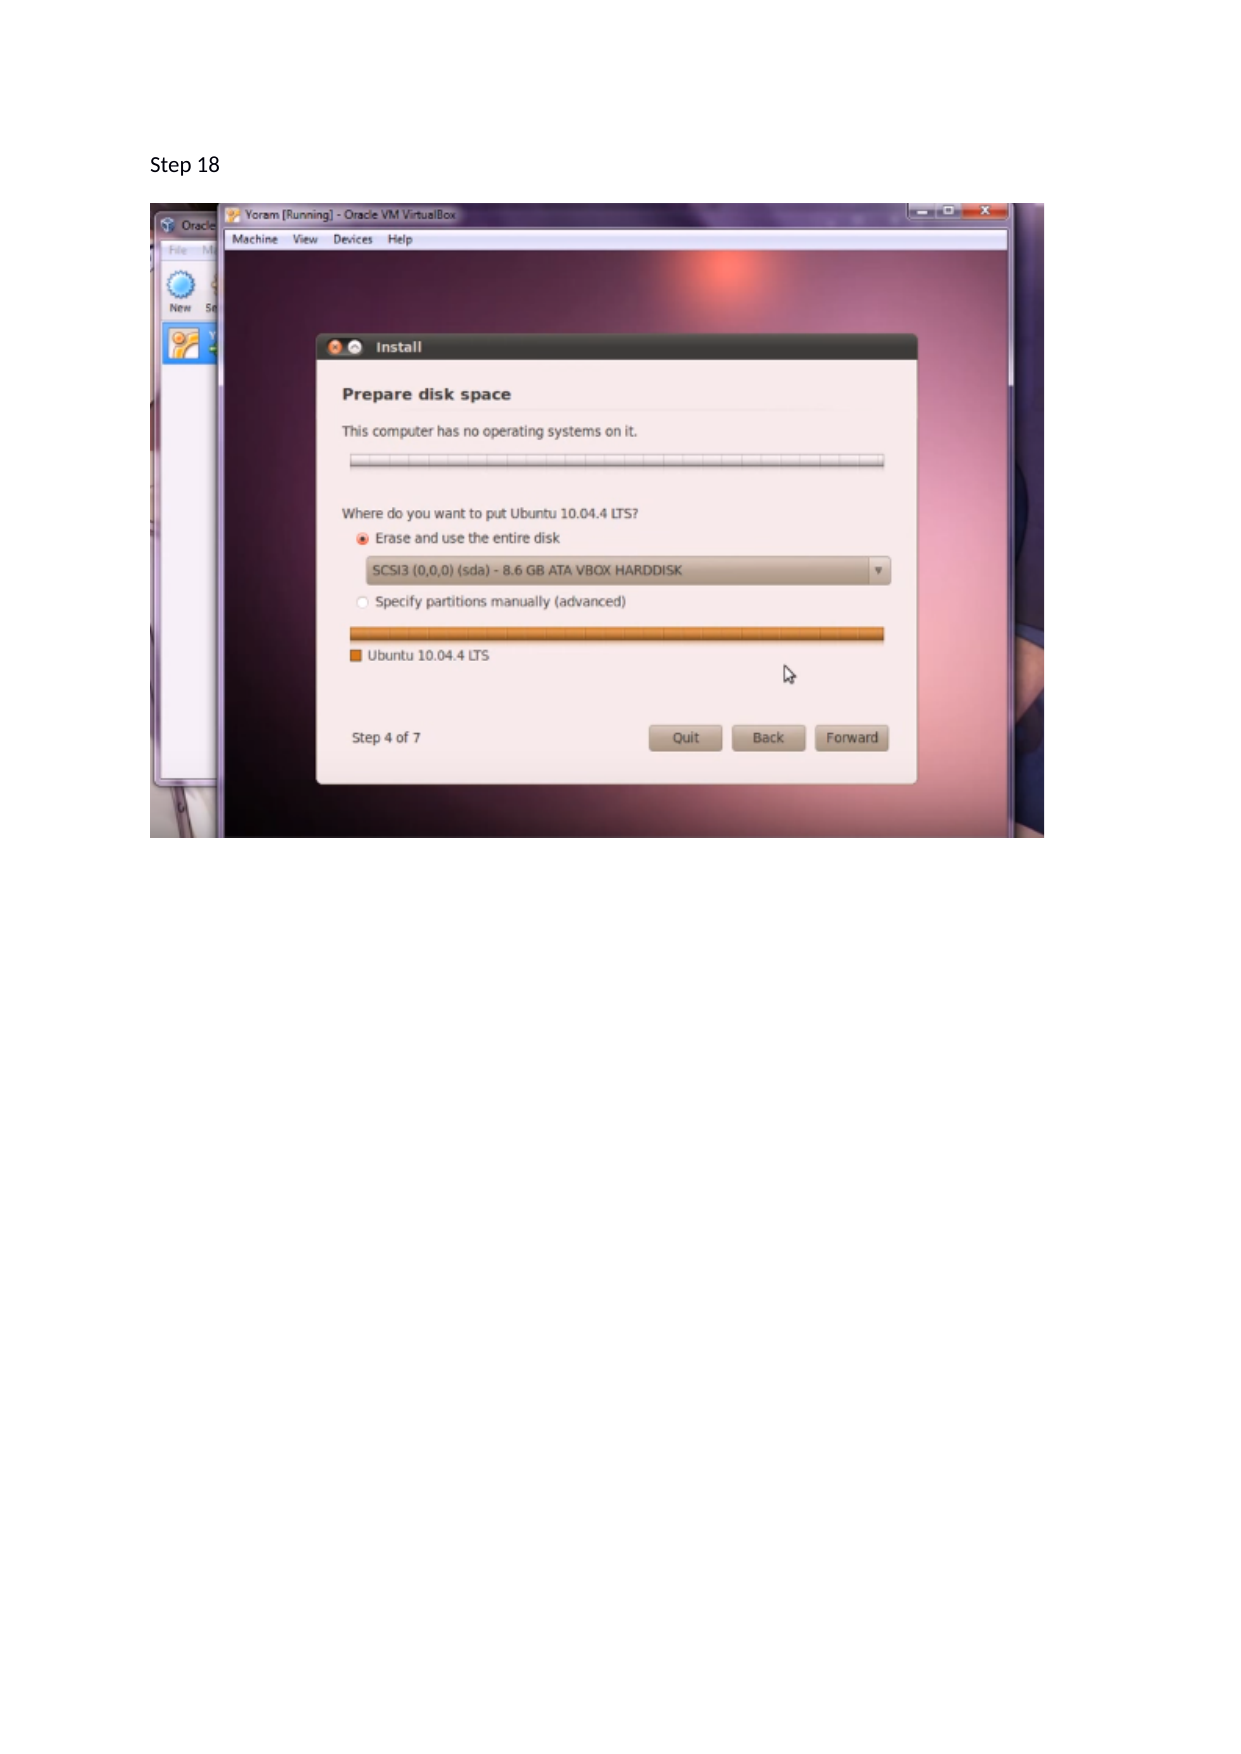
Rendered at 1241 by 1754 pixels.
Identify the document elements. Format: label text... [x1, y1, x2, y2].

text Step 18 [150, 150, 1090, 178]
picture [150, 203, 1045, 838]
